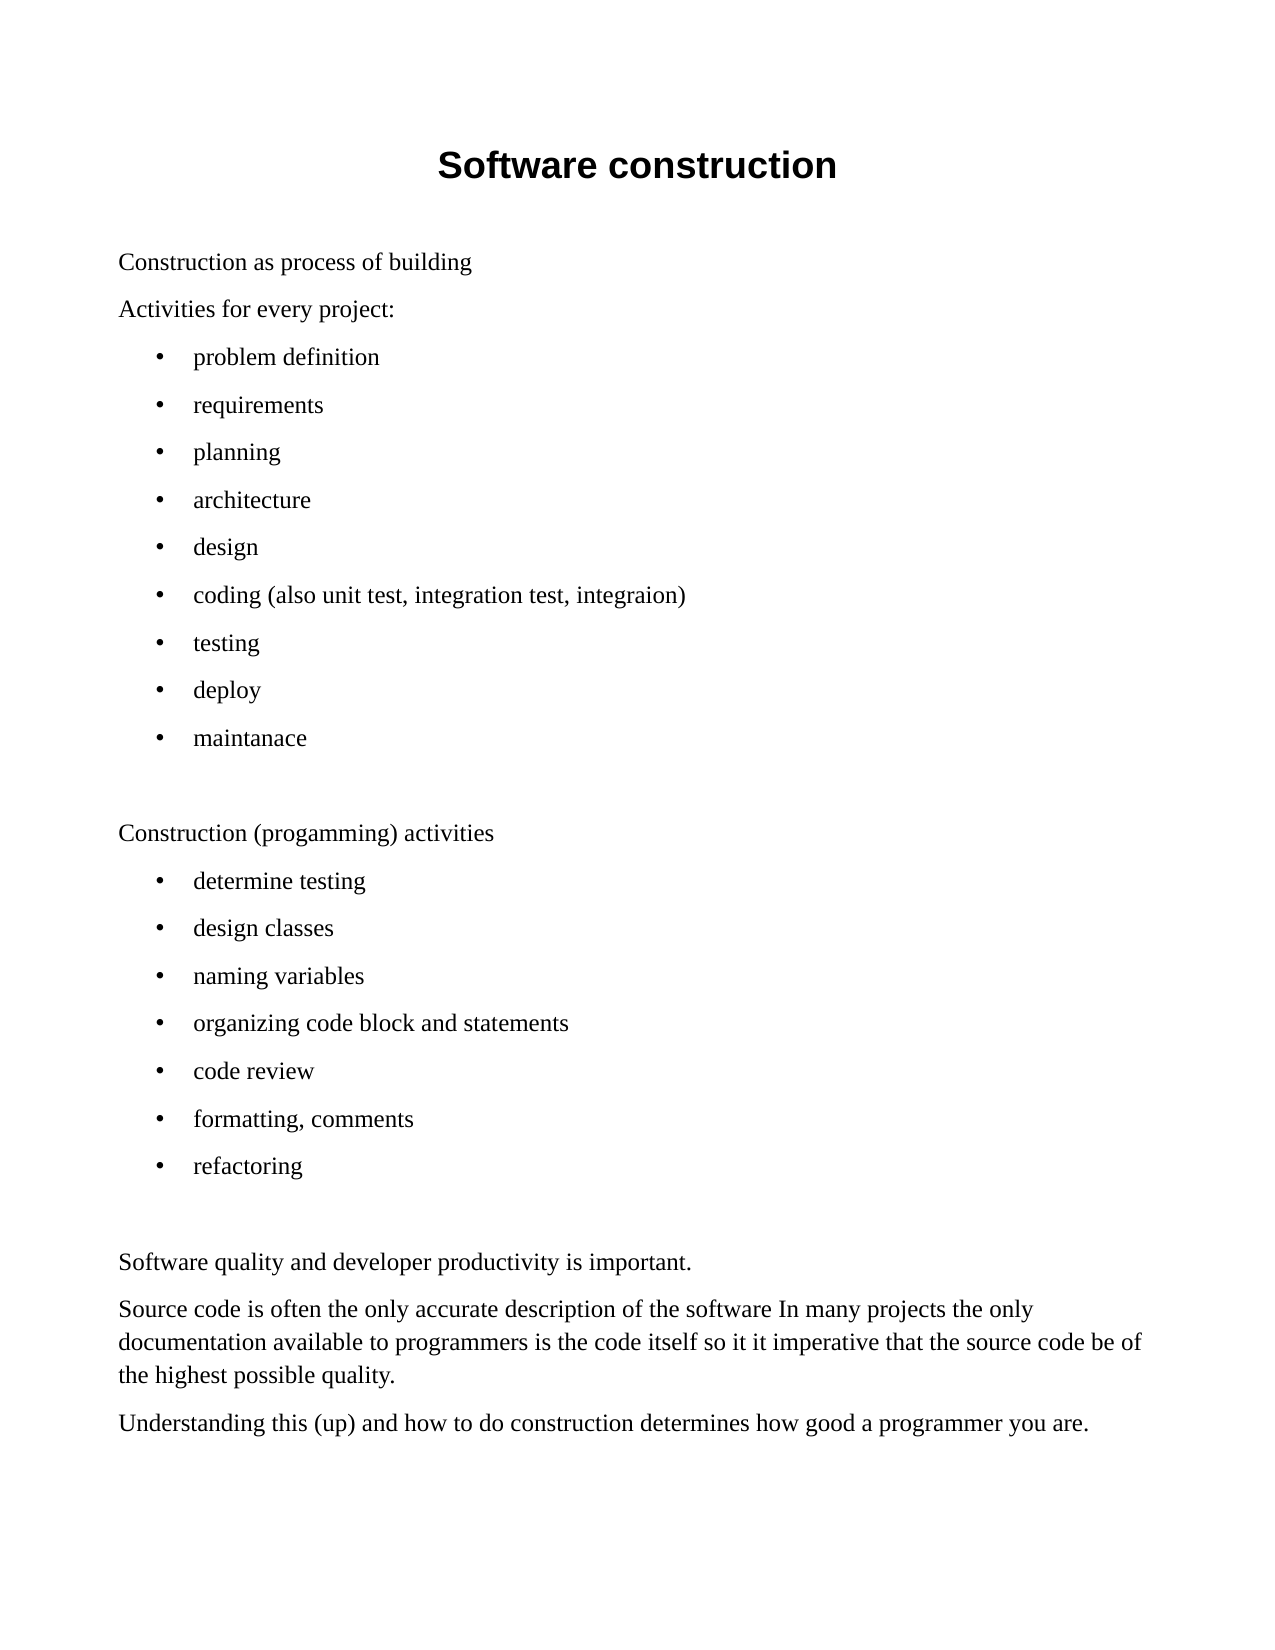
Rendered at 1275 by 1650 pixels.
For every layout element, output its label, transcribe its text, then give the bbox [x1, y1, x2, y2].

list deploy [156, 675, 1157, 704]
text Source code is often the only accurate description of the software In many projects the only documentation available to programmers is the code itself so it it imperative that the source code be of the highest possible quality. [118, 1294, 1157, 1389]
text Understanding this (up) and how to do construction determines how good a programmer you are. [118, 1408, 1157, 1437]
list refactoring [156, 1151, 1157, 1180]
list maintanace [156, 723, 1157, 752]
text Activities for every project: [118, 294, 1157, 323]
list design classes [156, 913, 1157, 942]
list code review [156, 1056, 1157, 1085]
list problem definition [156, 342, 1157, 371]
list architecture [156, 485, 1157, 514]
list coding (also unit test, integration test, integraion) [156, 580, 1157, 609]
list requirements [156, 390, 1157, 418]
list planning [156, 437, 1157, 466]
text Construction as process of building [118, 247, 1157, 276]
subtitle Software construction [118, 143, 1157, 187]
list organizing code block and statements [156, 1008, 1157, 1037]
list design [156, 532, 1157, 561]
text Software quality and developer productivity is important. [118, 1247, 1157, 1275]
list formatting, comments [156, 1104, 1157, 1132]
text Construction (progamming) activities [118, 818, 1157, 847]
list testing [156, 628, 1157, 656]
list naming variables [156, 961, 1157, 990]
list determine testing [156, 866, 1157, 894]
